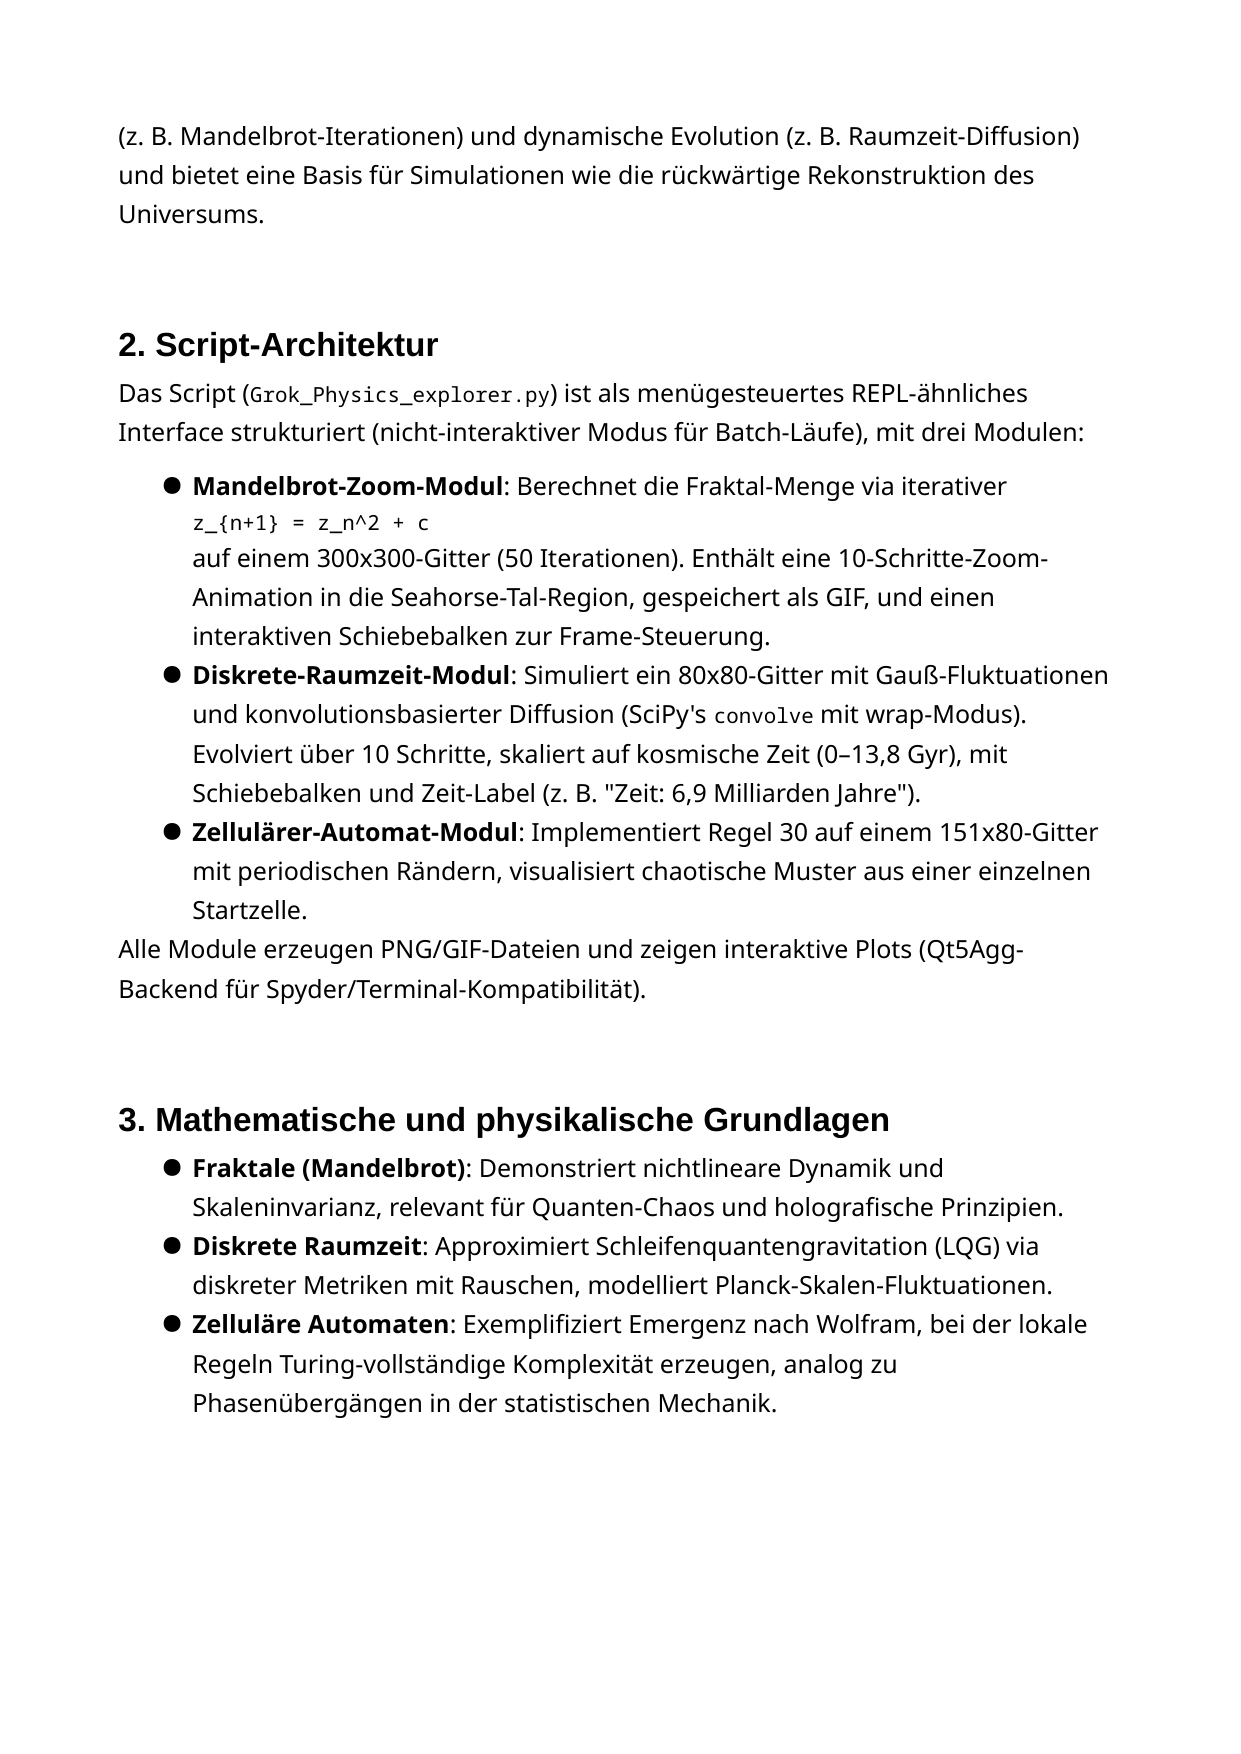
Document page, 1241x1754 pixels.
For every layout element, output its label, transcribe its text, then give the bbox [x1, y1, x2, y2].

list z_{n+1} = z_n^2 + c [162, 508, 1122, 536]
list Zelluläre Automaten: Exemplifiziert Emergenz nach Wolfram, bei der lokale Regeln Turing-vollständige Komplexität erzeugen, analog zu Phasenübergängen in der statistischen Mechanik. [162, 1307, 1122, 1419]
list Diskrete-Raumzeit-Modul: Simuliert ein 80x80-Gitter mit Gauß-Fluktuationen und konvolutionsbasierter Diffusion (SciPy's convolve mit wrap-Modus). Evolviert über 10 Schritte, skaliert auf kosmische Zeit (0–13,8 Gyr), mit Schiebebalken und Zeit-Label (z. B. "Zeit: 6,9 Milliarden Jahre"). [162, 658, 1122, 809]
text Alle Module erzeugen PNG/GIF-Dateien und zeigen interaktive Plots (Qt5Agg-Backend für Spyder/Terminal-Kompatibilität). [118, 932, 1122, 1005]
list Fraktale (Mandelbrot): Demonstriert nichtlineare Dynamik und Skaleninvarianz, relevant für Quanten-Chaos und holografische Prinzipien. [162, 1151, 1122, 1224]
text (z. B. Mandelbrot-Iterationen) und dynamische Evolution (z. B. Raumzeit-Diffusion) und bietet eine Basis für Simulationen wie die rückwärtige Rekonstruktion des Universums. [118, 118, 1122, 231]
subtitle 3. Mathematische und physikalische Grundlagen [118, 1099, 1122, 1138]
list auf einem 300x300-Gitter (50 Iterationen). Enthält eine 10-Schritte-Zoom-Animation in die Seahorse-Tal-Region, gespeichert als GIF, und einen interaktiven Schiebebalken zur Frame-Steuerung. [162, 540, 1122, 653]
list Diskrete Raumzeit: Approximiert Schleifenquantengravitation (LQG) via diskreter Metriken mit Rauschen, modelliert Planck-Skalen-Fluktuationen. [162, 1229, 1122, 1302]
text Das Script (Grok_Physics_explorer.py) ist als menügesteuertes REPL-ähnliches Interface strukturiert (nicht-interaktiver Modus für Batch-Läufe), mit drei Modulen: [118, 376, 1122, 449]
subtitle 2. Script-Architektur [118, 325, 1122, 363]
list Mandelbrot-Zoom-Modul: Berechnet die Fraktal-Menge via iterativer [162, 469, 1122, 503]
list Zellulärer-Automat-Modul: Implementiert Regel 30 auf einem 151x80-Gitter mit periodischen Rändern, visualisiert chaotische Muster aus einer einzelnen Startzelle. [162, 814, 1122, 927]
